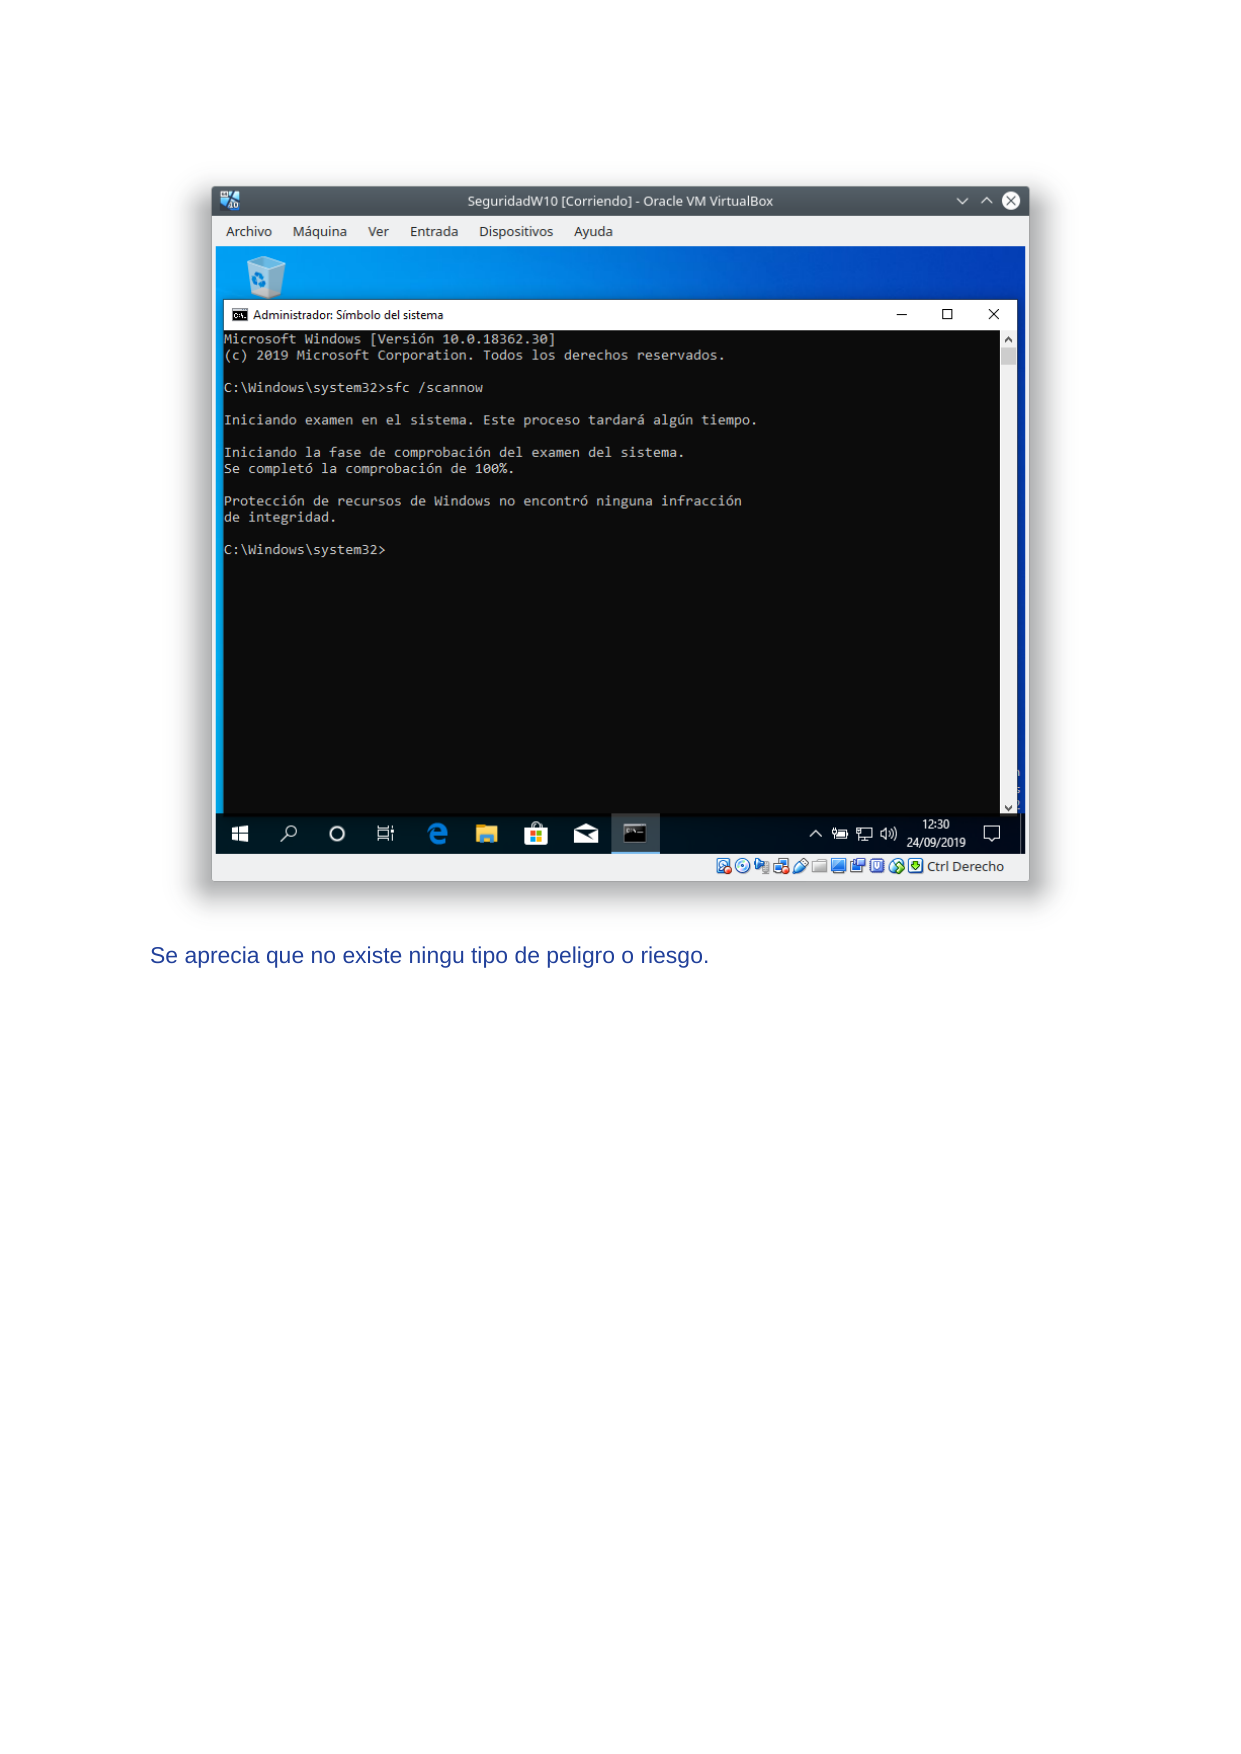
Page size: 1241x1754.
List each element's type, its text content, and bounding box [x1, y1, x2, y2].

text Se aprecia que no existe ningu tipo de peligro o riesgo. [150, 943, 1090, 969]
picture [150, 150, 1091, 943]
